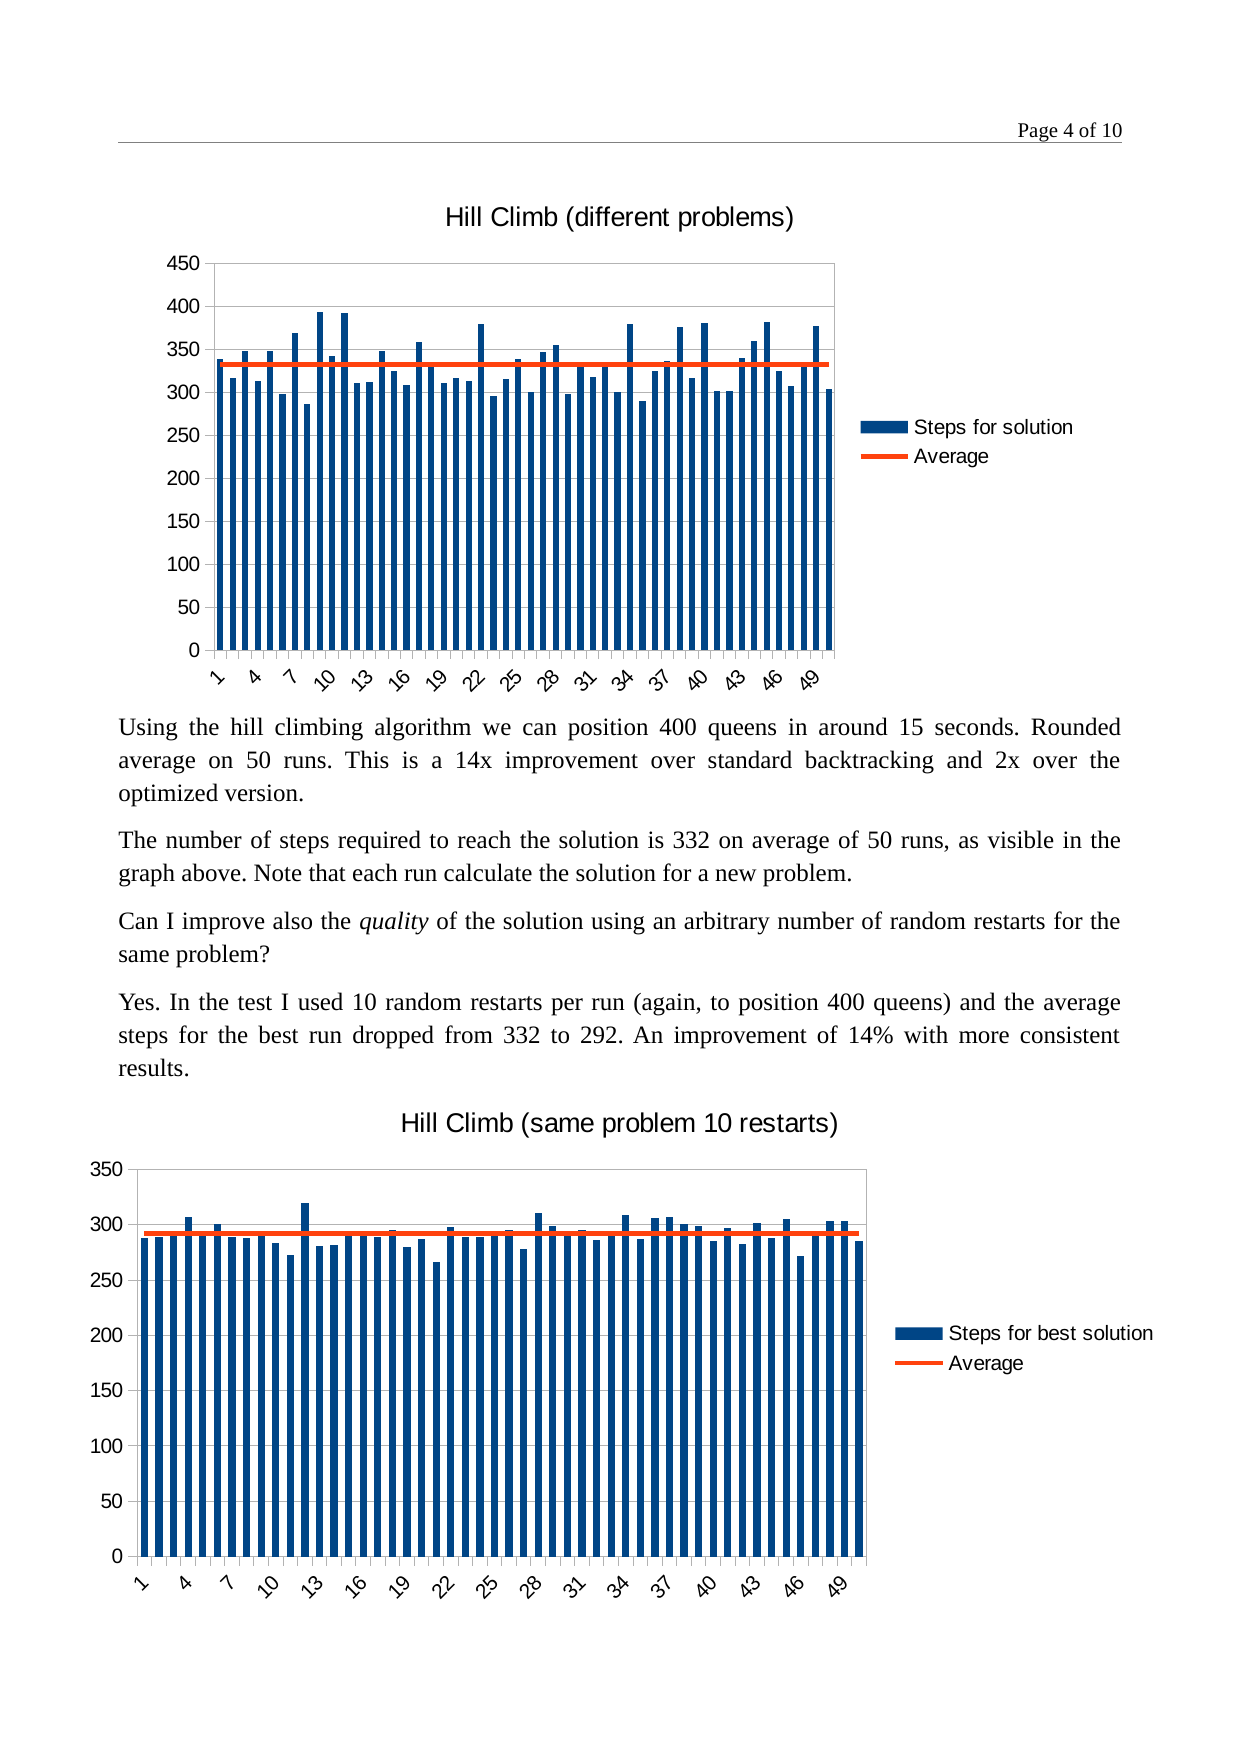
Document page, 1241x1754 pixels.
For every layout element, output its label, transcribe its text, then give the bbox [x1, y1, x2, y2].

text Can I improve also the quality of the solution using an arbitrary number of random restarts for the same problem? [118, 906, 1122, 968]
text Using the hill climbing algorithm we can position 400 queens in around 15 seconds. Rounded average on 50 runs. This is a 14x improvement over standard backtracking and 2x over the optimized version. [118, 172, 1122, 807]
text The number of steps required to reach the solution is 332 on average of 50 runs, as visible in the graph above. Note that each run calculate the solution for a new problem. [118, 826, 1122, 887]
text Yes. In the test I used 10 random restarts per run (again, to position 400 queens) and the average steps for the best run dropped from 332 to 292. An improvement of 14% with more consistent results. [118, 987, 1122, 1082]
